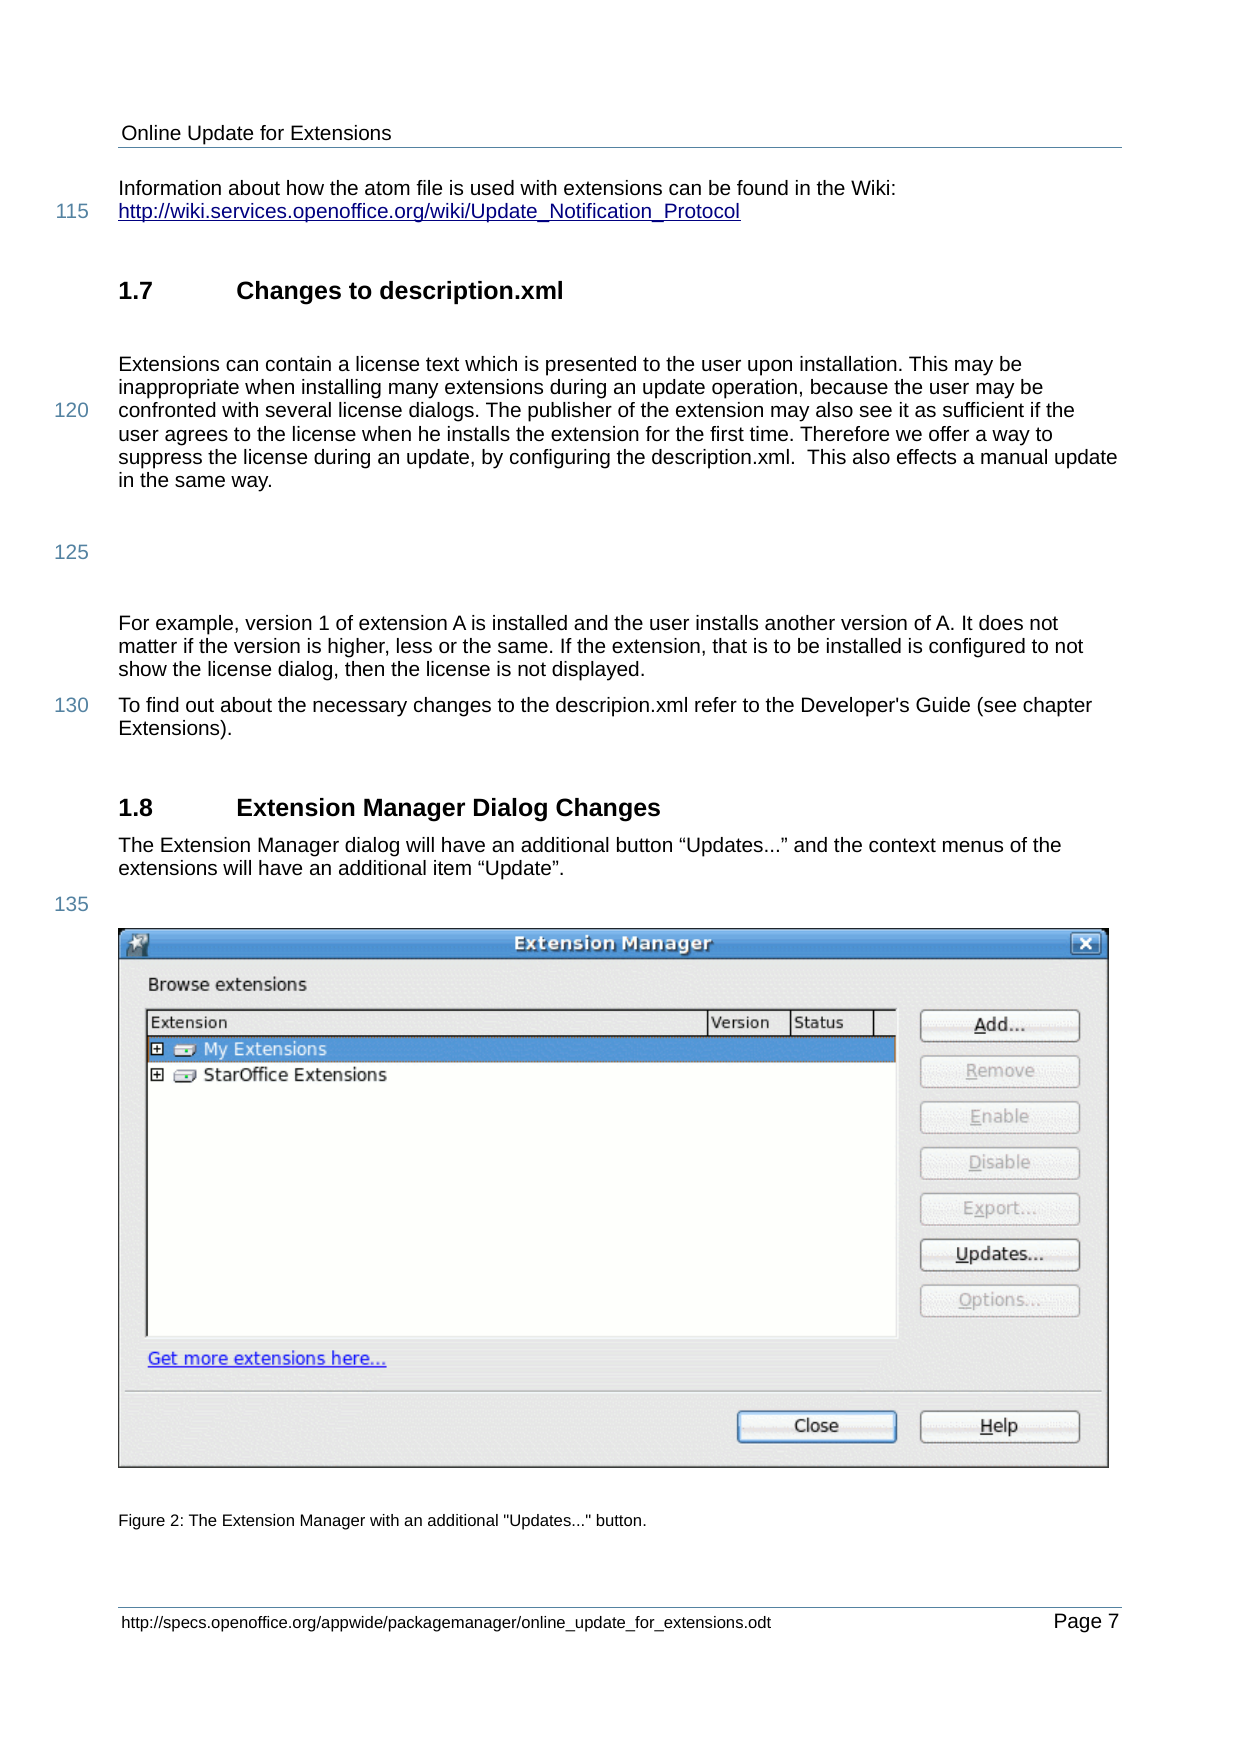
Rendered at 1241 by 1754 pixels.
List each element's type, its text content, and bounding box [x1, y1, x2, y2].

text Figure 2: The Extension Manager with an additional "Updates..." button. [118, 1511, 1109, 1530]
text Information about how the atom file is used with extensions can be found in the Wiki: http://wiki.services.openoffice.org/wiki/Update_Notification_Protocol [118, 177, 1122, 223]
subtitle Changes to description.xml [118, 277, 1122, 305]
text For example, version 1 of extension A is installed and the user installs another version of A. It does not matter if the version is higher, less or the same. If the extension, that is to be installed is configured to not show the license dialog, then the license is not displayed. [118, 612, 1122, 681]
text The Extension Manager dialog will have an additional button “Updates...” and the context menus of the extensions will have an additional item “Update”. [118, 834, 1122, 880]
text To find out about the necessary changes to the descripion.xml refer to the Developer's Guide (see chapter Extensions). [118, 694, 1122, 740]
text Extensions can contain a license text which is presented to the user upon installation. This may be inappropriate when installing many extensions during an update operation, because the user may be confronted with several license dialogs. The publisher of the extension may also see it as sufficient if the user agrees to the license when he installs the extension for the first time. Therefore we offer a way to suppress the license during an update, by configuring the description.xml. This also effects a manual update in the same way. [118, 352, 1122, 492]
picture [118, 928, 1109, 1468]
subtitle Extension Manager Dialog Changes [118, 794, 1122, 822]
